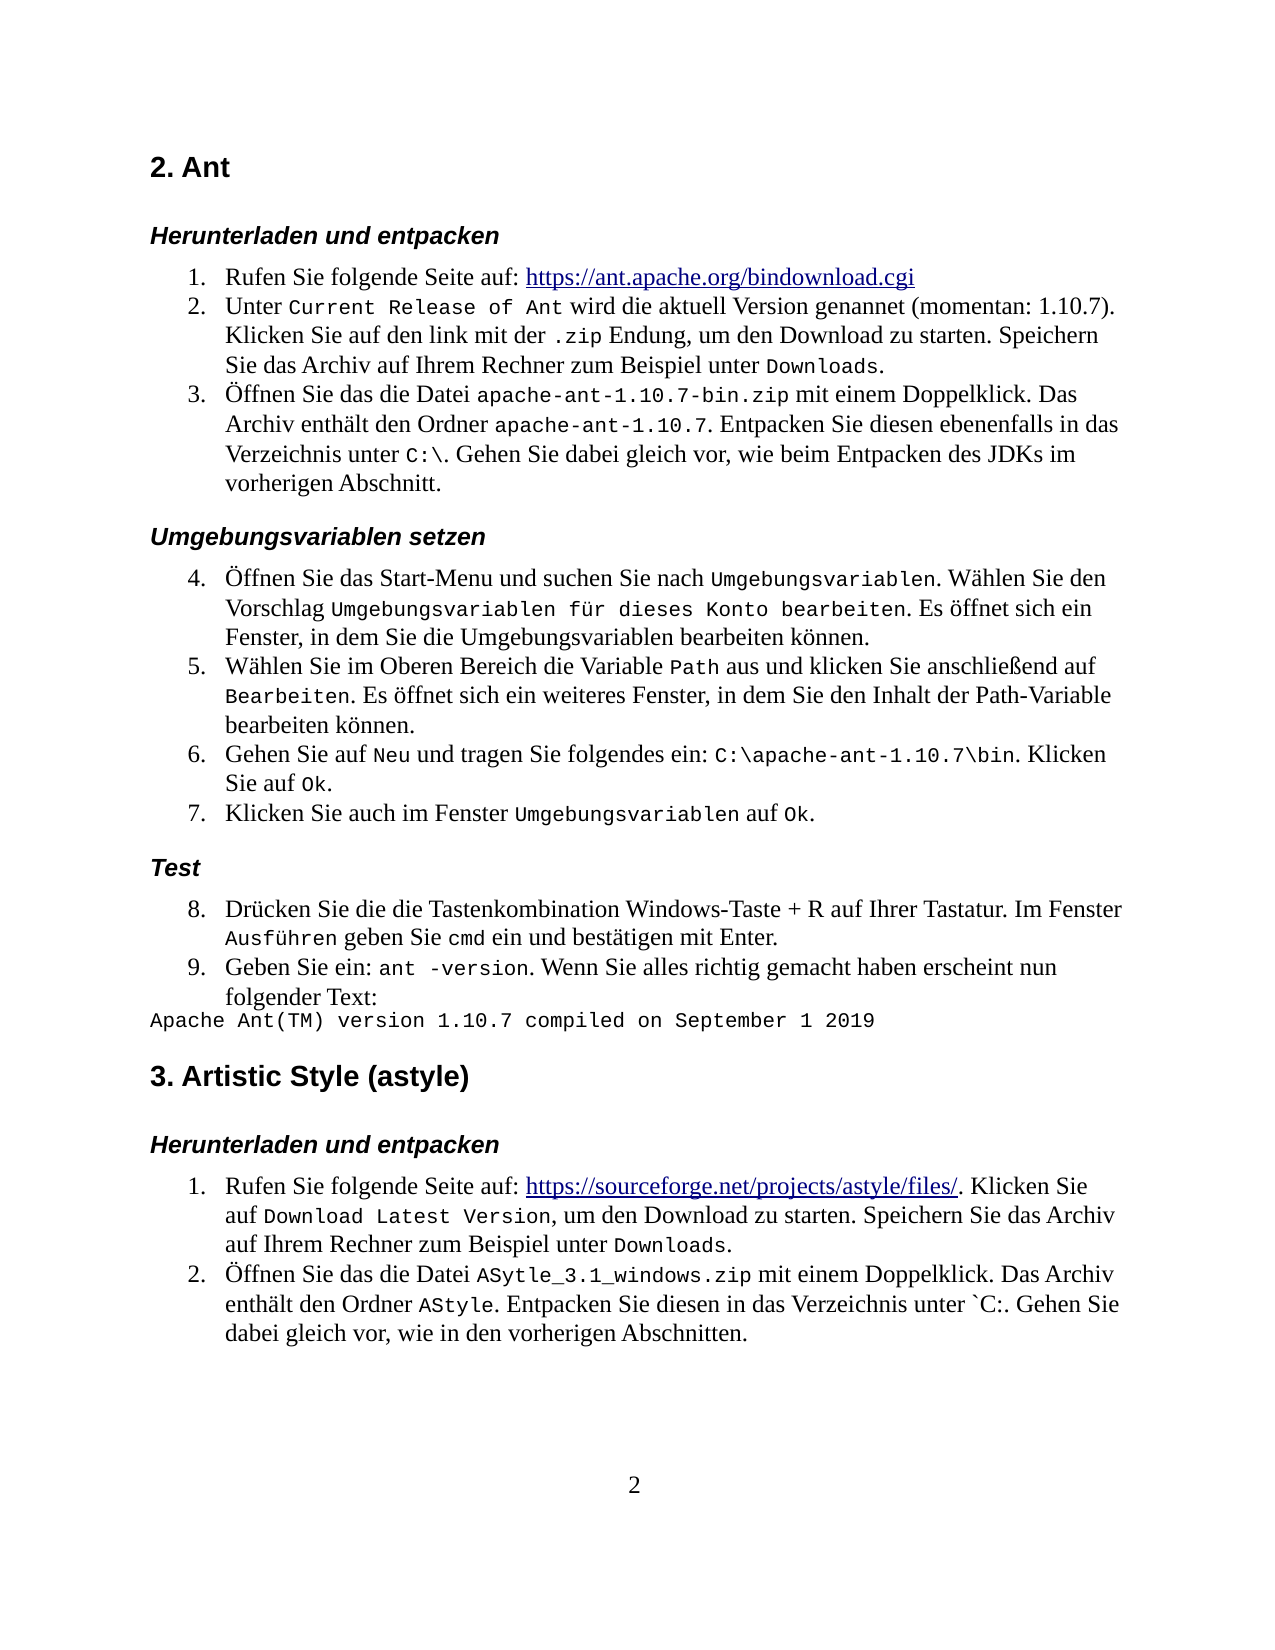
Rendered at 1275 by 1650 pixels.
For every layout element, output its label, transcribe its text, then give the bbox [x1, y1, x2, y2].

subtitle Test [150, 853, 1125, 881]
list Geben Sie ein: ant -version. Wenn Sie alles richtig gemacht haben erscheint nun folgender Text: [187, 952, 1125, 1010]
list Wählen Sie im Oberen Bereich die Variable Path aus und klicken Sie anschließend auf Bearbeiten. Es öffnet sich ein weiteres Fenster, in dem Sie den Inhalt der Path-Variable bearbeiten können. [187, 651, 1125, 739]
text Apache Ant(TM) version 1.10.7 compiled on September 1 2019 [150, 1010, 1125, 1034]
subtitle 2. Ant [150, 150, 1125, 183]
list Drücken Sie die die Tastenkombination Windows-Taste + R auf Ihrer Tastatur. Im Fenster Ausführen geben Sie cmd ein und bestätigen mit Enter. [187, 894, 1125, 952]
list Unter Current Release of Ant wird die aktuell Version genannet (momentan: 1.10.7). Klicken Sie auf den link mit der .zip Endung, um den Download zu starten. Speichern Sie das Archiv auf Ihrem Rechner zum Beispiel unter Downloads. [187, 291, 1125, 379]
list Rufen Sie folgende Seite auf: https://sourceforge.net/projects/astyle/files/. Klicken Sie auf Download Latest Version, um den Download zu starten. Speichern Sie das Archiv auf Ihrem Rechner zum Beispiel unter Downloads. [187, 1171, 1125, 1259]
subtitle 3. Artistic Style (astyle) [150, 1059, 1125, 1093]
list Öffnen Sie das Start-Menu und suchen Sie nach Umgebungsvariablen. Wählen Sie den Vorschlag Umgebungsvariablen für dieses Konto bearbeiten. Es öffnet sich ein Fenster, in dem Sie die Umgebungsvariablen bearbeiten können. [187, 563, 1125, 651]
list Öffnen Sie das die Datei ASytle_3.1_windows.zip mit einem Doppelklick. Das Archiv enthält den Ordner AStyle. Entpacken Sie diesen in das Verzeichnis unter `C:. Gehen Sie dabei gleich vor, wie in den vorherigen Abschnitten. [187, 1259, 1125, 1347]
subtitle Herunterladen und entpacken [150, 221, 1125, 249]
subtitle Umgebungsvariablen setzen [150, 522, 1125, 551]
subtitle Herunterladen und entpacken [150, 1130, 1125, 1159]
list Klicken Sie auch im Fenster Umgebungsvariablen auf Ok. [187, 798, 1125, 828]
list Gehen Sie auf Neu und tragen Sie folgendes ein: C:\apache-ant-1.10.7\bin. Klicken Sie auf Ok. [187, 739, 1125, 798]
list Öffnen Sie das die Datei apache-ant-1.10.7-bin.zip mit einem Doppelklick. Das Archiv enthält den Ordner apache-ant-1.10.7. Entpacken Sie diesen ebenenfalls in das Verzeichnis unter C:\. Gehen Sie dabei gleich vor, wie beim Entpacken des JDKs im vorherigen Abschnitt. [187, 379, 1125, 497]
list Rufen Sie folgende Seite auf: https://ant.apache.org/bindownload.cgi [187, 262, 1125, 291]
